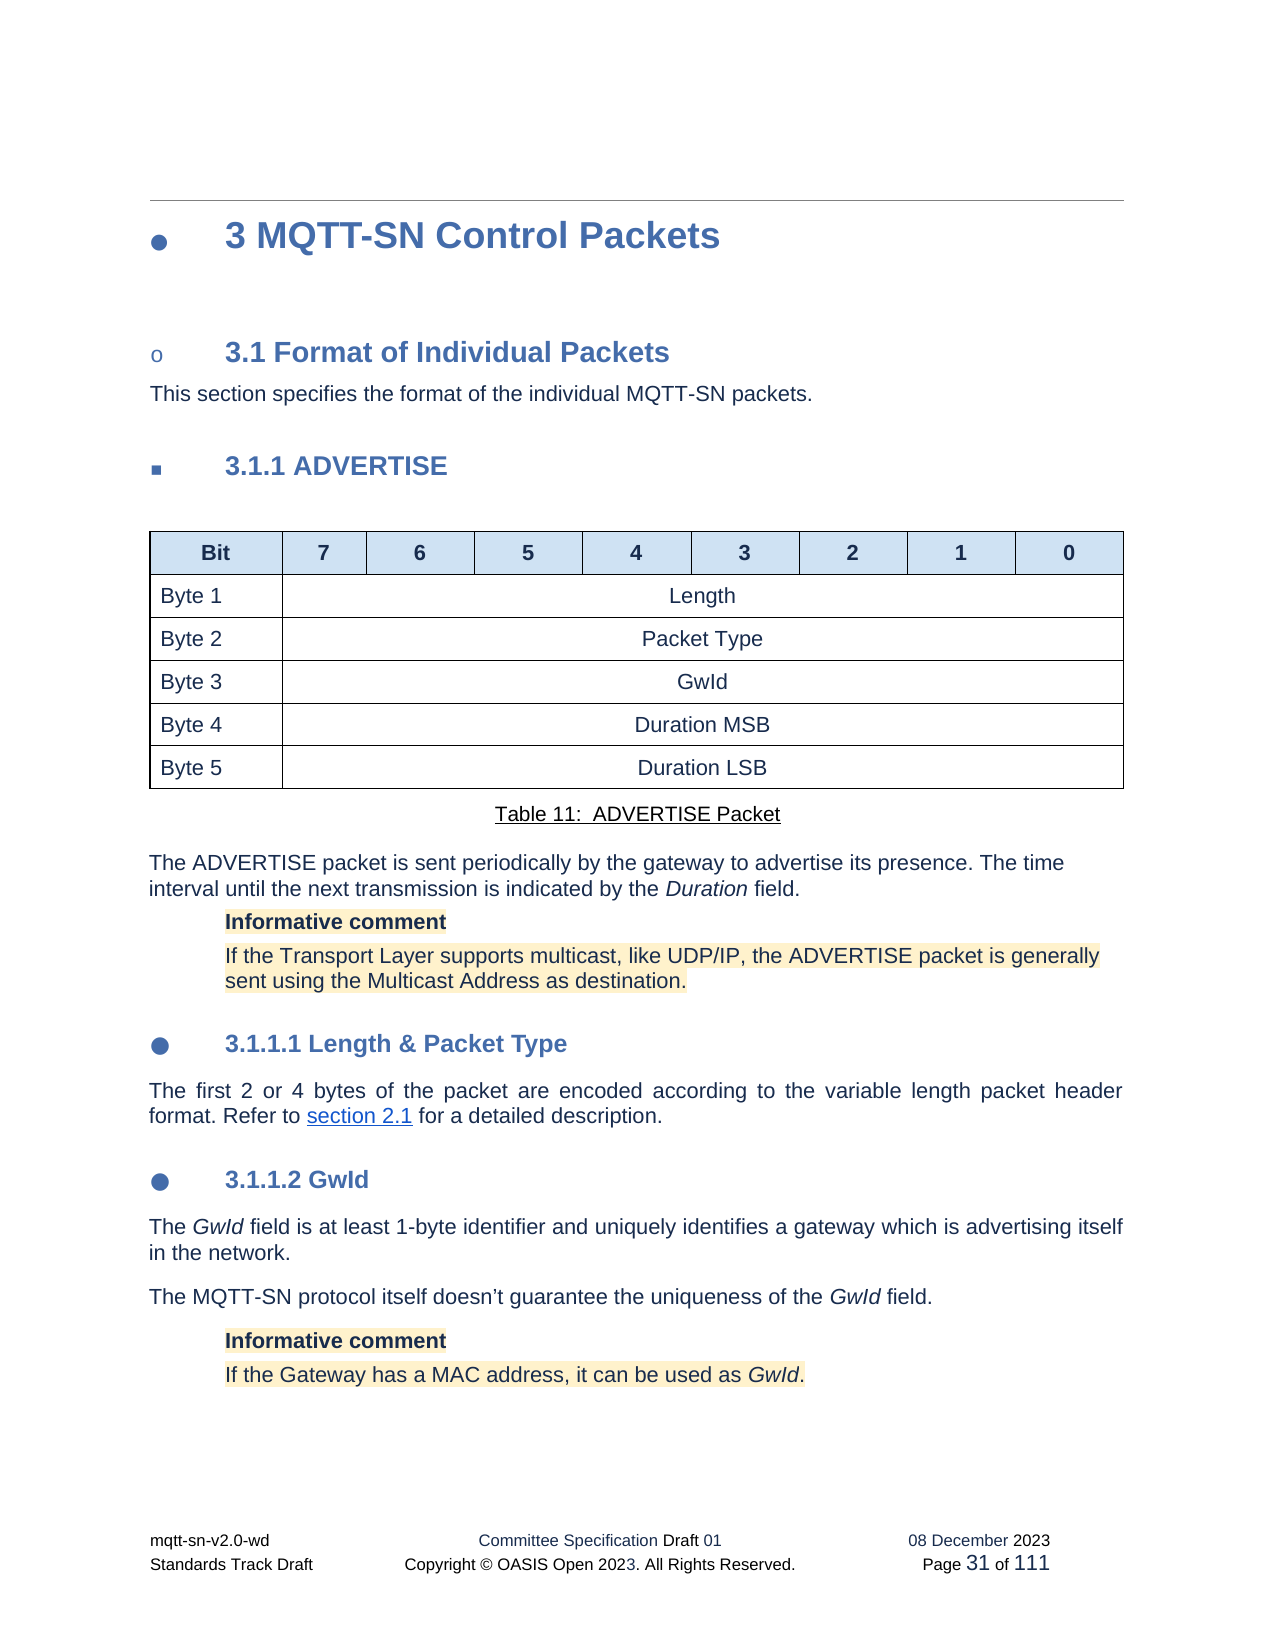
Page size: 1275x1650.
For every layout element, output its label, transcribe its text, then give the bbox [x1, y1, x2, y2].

table_cell Byte 2 [151, 618, 282, 659]
table_header 3 [692, 532, 799, 574]
subtitle 3.1.1.1 Length & Packet Type [150, 1018, 1124, 1065]
subtitle 3.1 Format of Individual Packets [150, 335, 1124, 369]
table_header 4 [583, 532, 691, 574]
text The GwId field is at least 1-byte identifier and uniquely identifies a gateway which is advertising itself in the network. [148, 1214, 1124, 1265]
table_cell GwId [283, 661, 1123, 702]
table_cell Byte 3 [151, 661, 282, 702]
text Table 11: ADVERTISE Packet [150, 802, 1125, 826]
table_header Bit [151, 532, 282, 574]
table_cell Duration LSB [283, 746, 1123, 788]
table_header 5 [475, 532, 582, 574]
text Informative comment [225, 1328, 1124, 1353]
text The ADVERTISE packet is sent periodically by the gateway to advertise its presence. The time interval until the next transmission is indicated by the Duration field. [148, 850, 1124, 901]
text Informative comment [225, 909, 1124, 934]
table_header 1 [908, 532, 1015, 574]
table_cell Byte 5 [151, 746, 282, 788]
table_header 7 [283, 532, 366, 574]
subtitle 3.1.1.2 GwId [150, 1154, 1124, 1201]
table_cell Duration MSB [283, 704, 1123, 745]
subtitle 3 MQTT-SN Control Packets [150, 201, 1124, 261]
text This section specifies the format of the individual MQTT-SN packets. [149, 380, 1124, 406]
table_cell Byte 4 [151, 704, 282, 745]
text If the Transport Layer supports multicast, like UDP/IP, the ADVERTISE packet is generally sent using the Multicast Address as destination. [225, 943, 1124, 993]
text The first 2 or 4 bytes of the packet are encoded according to the variable length packet header format. Refer to section 2.1 for a detailed description. [148, 1077, 1124, 1129]
table_cell Length [283, 575, 1123, 617]
table_cell Byte 1 [151, 575, 282, 617]
table_cell Packet Type [283, 618, 1123, 659]
table_header 6 [367, 532, 474, 574]
text If the Gateway has a MAC address, it can be used as GwId. [225, 1361, 1124, 1387]
text The MQTT-SN protocol itself doesn’t guarantee the uniqueness of the GwId field. [148, 1284, 1124, 1309]
table_header 2 [800, 532, 907, 574]
table_header 0 [1016, 532, 1123, 574]
subtitle 3.1.1 ADVERTISE [150, 447, 1124, 486]
